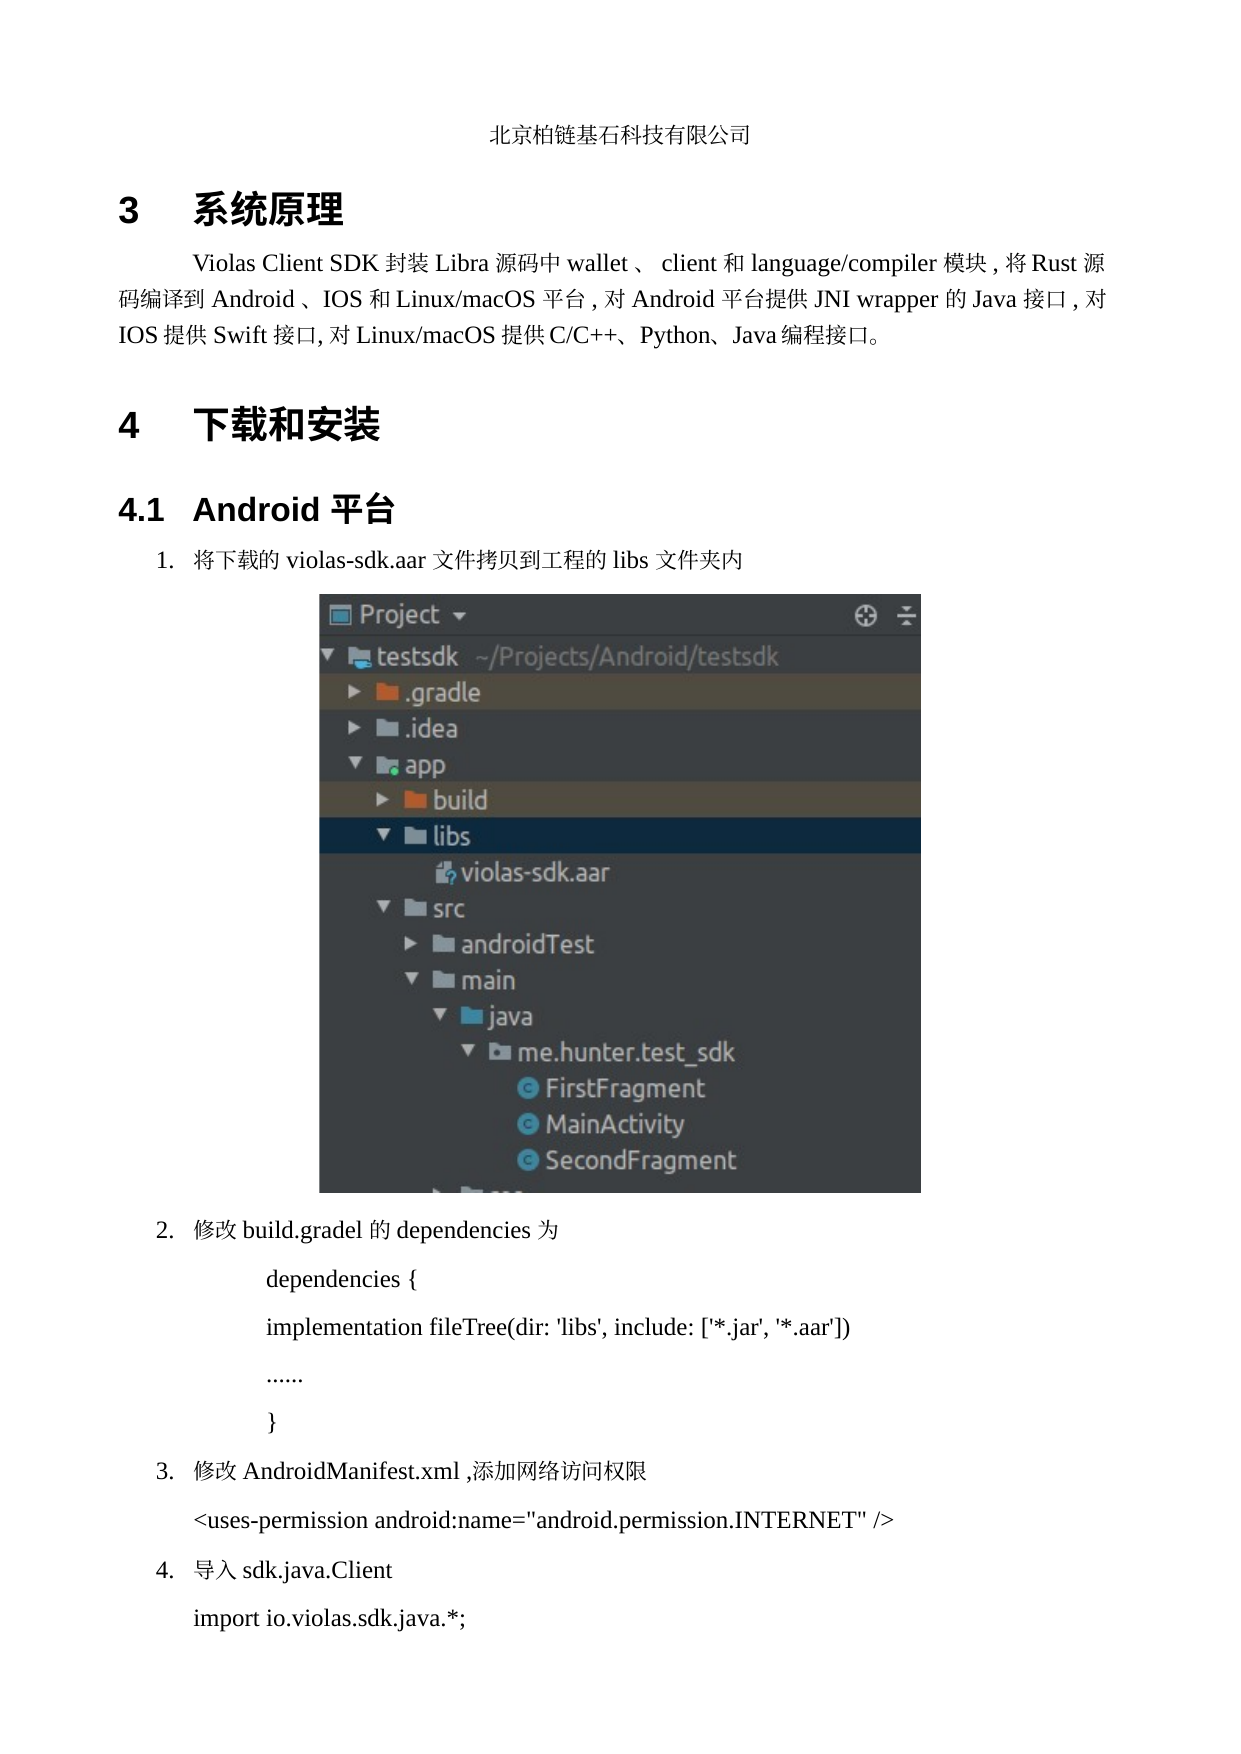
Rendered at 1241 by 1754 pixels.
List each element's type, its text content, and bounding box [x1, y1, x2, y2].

list 导入 sdk.java.Client [156, 1553, 1122, 1584]
text implementation fileTree(dir: 'libs', include: ['*.jar', '*.aar']) [266, 1312, 1122, 1340]
list 将下载的 violas-sdk.aar 文件拷贝到工程的 libs 文件夹内 [156, 544, 1122, 575]
text } [266, 1407, 1122, 1436]
text ...... [266, 1359, 1122, 1388]
subtitle Android 平台 [118, 483, 1122, 531]
picture [319, 594, 921, 1193]
text Violas Client SDK 封装 Libra 源码中 wallet 、 client 和 language/compiler 模块 , 将Rust 源码编译到 Android 、IOS 和Linux/macOS 平台 , 对 Android 平台提供 JNI wrapper 的 Java 接口 , 对 IOS提供 Swift 接口, 对Linux/macOS提供C/C++、Python、Java编程接口。 [118, 246, 1122, 350]
list import io.violas.sdk.java.*; [156, 1603, 1122, 1632]
list 修改 AndroidManifest.xml ,添加网络访问权限 [156, 1454, 1122, 1486]
subtitle 系统原理 [118, 179, 1122, 234]
list 修改 build.gradel 的 dependencies 为 [156, 1213, 1122, 1245]
text dependencies { [266, 1264, 1122, 1293]
subtitle 下载和安装 [118, 394, 1122, 449]
list <uses-permission android:name="android.permission.INTERNET" /> [156, 1505, 1122, 1534]
